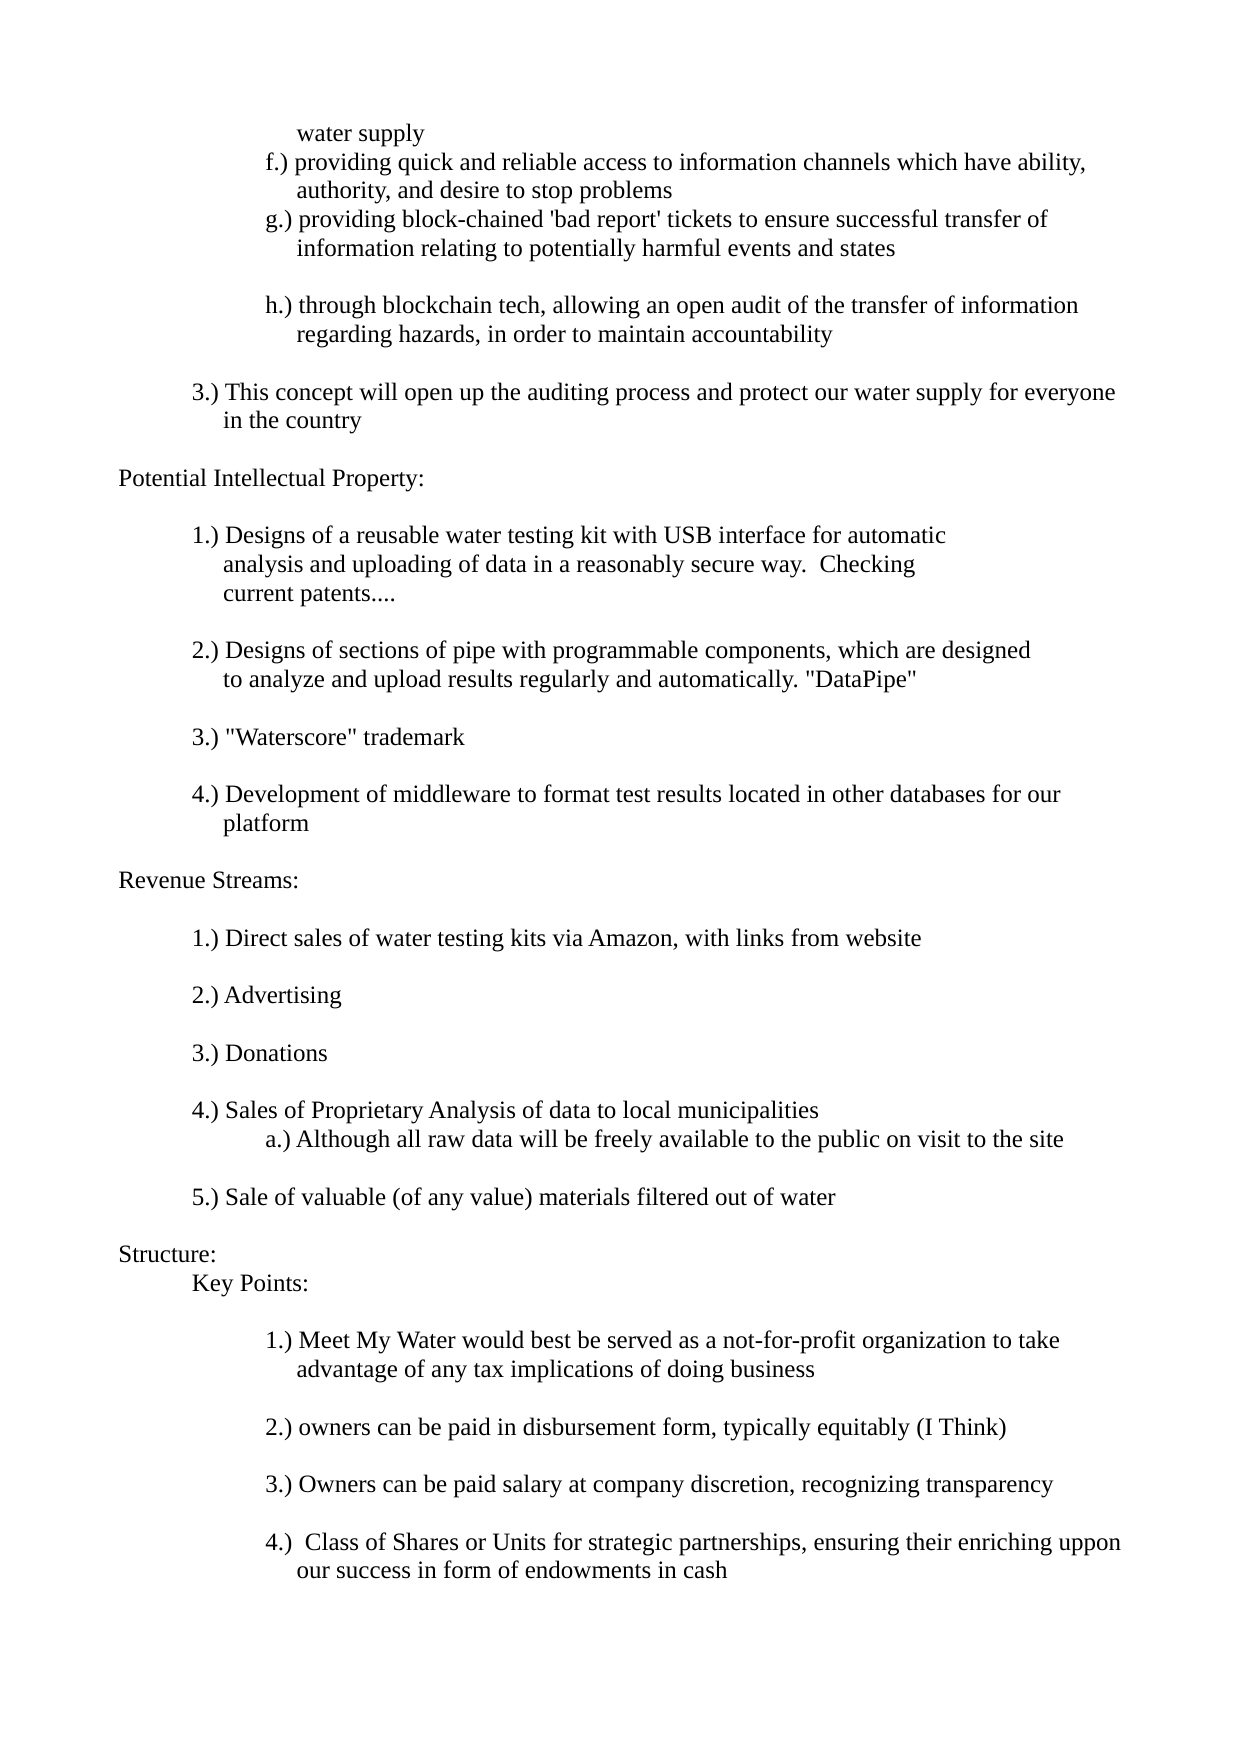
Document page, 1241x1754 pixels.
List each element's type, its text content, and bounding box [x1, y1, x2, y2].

text 2.) owners can be paid in disbursement form, typically equitably (I Think) [118, 1412, 1122, 1441]
text 3.) Donations [118, 1038, 1122, 1067]
text Potential Intellectual Property: [118, 463, 1122, 492]
text 1.) Direct sales of water testing kits via Amazon, with links from website [118, 923, 1122, 952]
text g.) providing block-chained 'bad report' tickets to ensure successful transfer of information relating to potentially harmful events and states [118, 204, 1122, 262]
text to analyze and upload results regularly and automatically. "DataPipe" [118, 664, 1122, 693]
text 2.) Advertising [118, 981, 1122, 1009]
text 5.) Sale of valuable (of any value) materials filtered out of water [118, 1182, 1122, 1211]
text 3.) This concept will open up the auditing process and protect our water supply for everyone in the country [118, 377, 1122, 434]
text 2.) Designs of sections of pipe with programmable components, which are designed [118, 636, 1122, 664]
text 1.) Meet My Water would best be served as a not-for-profit organization to take advantage of any tax implications of doing business [118, 1326, 1122, 1383]
text current patents.... [118, 578, 1122, 607]
text 3.) Owners can be paid salary at company discretion, recognizing transparency [118, 1469, 1122, 1498]
text 4.) Class of Shares or Units for strategic partnerships, ensuring their enriching uppon our success in form of endowments in cash [118, 1527, 1122, 1584]
text analysis and uploading of data in a reasonably secure way. Checking [118, 549, 1122, 578]
text 4.) Development of middleware to format test results located in other databases for our platform [118, 779, 1122, 837]
text water supply [118, 118, 1122, 147]
text 4.) Sales of Proprietary Analysis of data to local municipalities [118, 1096, 1122, 1124]
text h.) through blockchain tech, allowing an open audit of the transfer of information regarding hazards, in order to maintain accountability [118, 291, 1122, 348]
text a.) Although all raw data will be freely available to the public on visit to the site [118, 1124, 1122, 1153]
text 1.) Designs of a reusable water testing kit with USB interface for automatic [118, 521, 1122, 549]
text Revenue Streams: [118, 866, 1122, 894]
text Structure: [118, 1239, 1122, 1268]
text Key Points: [118, 1268, 1122, 1297]
text 3.) "Waterscore" trademark [118, 722, 1122, 751]
text f.) providing quick and reliable access to information channels which have ability, authority, and desire to stop problems [118, 147, 1122, 204]
